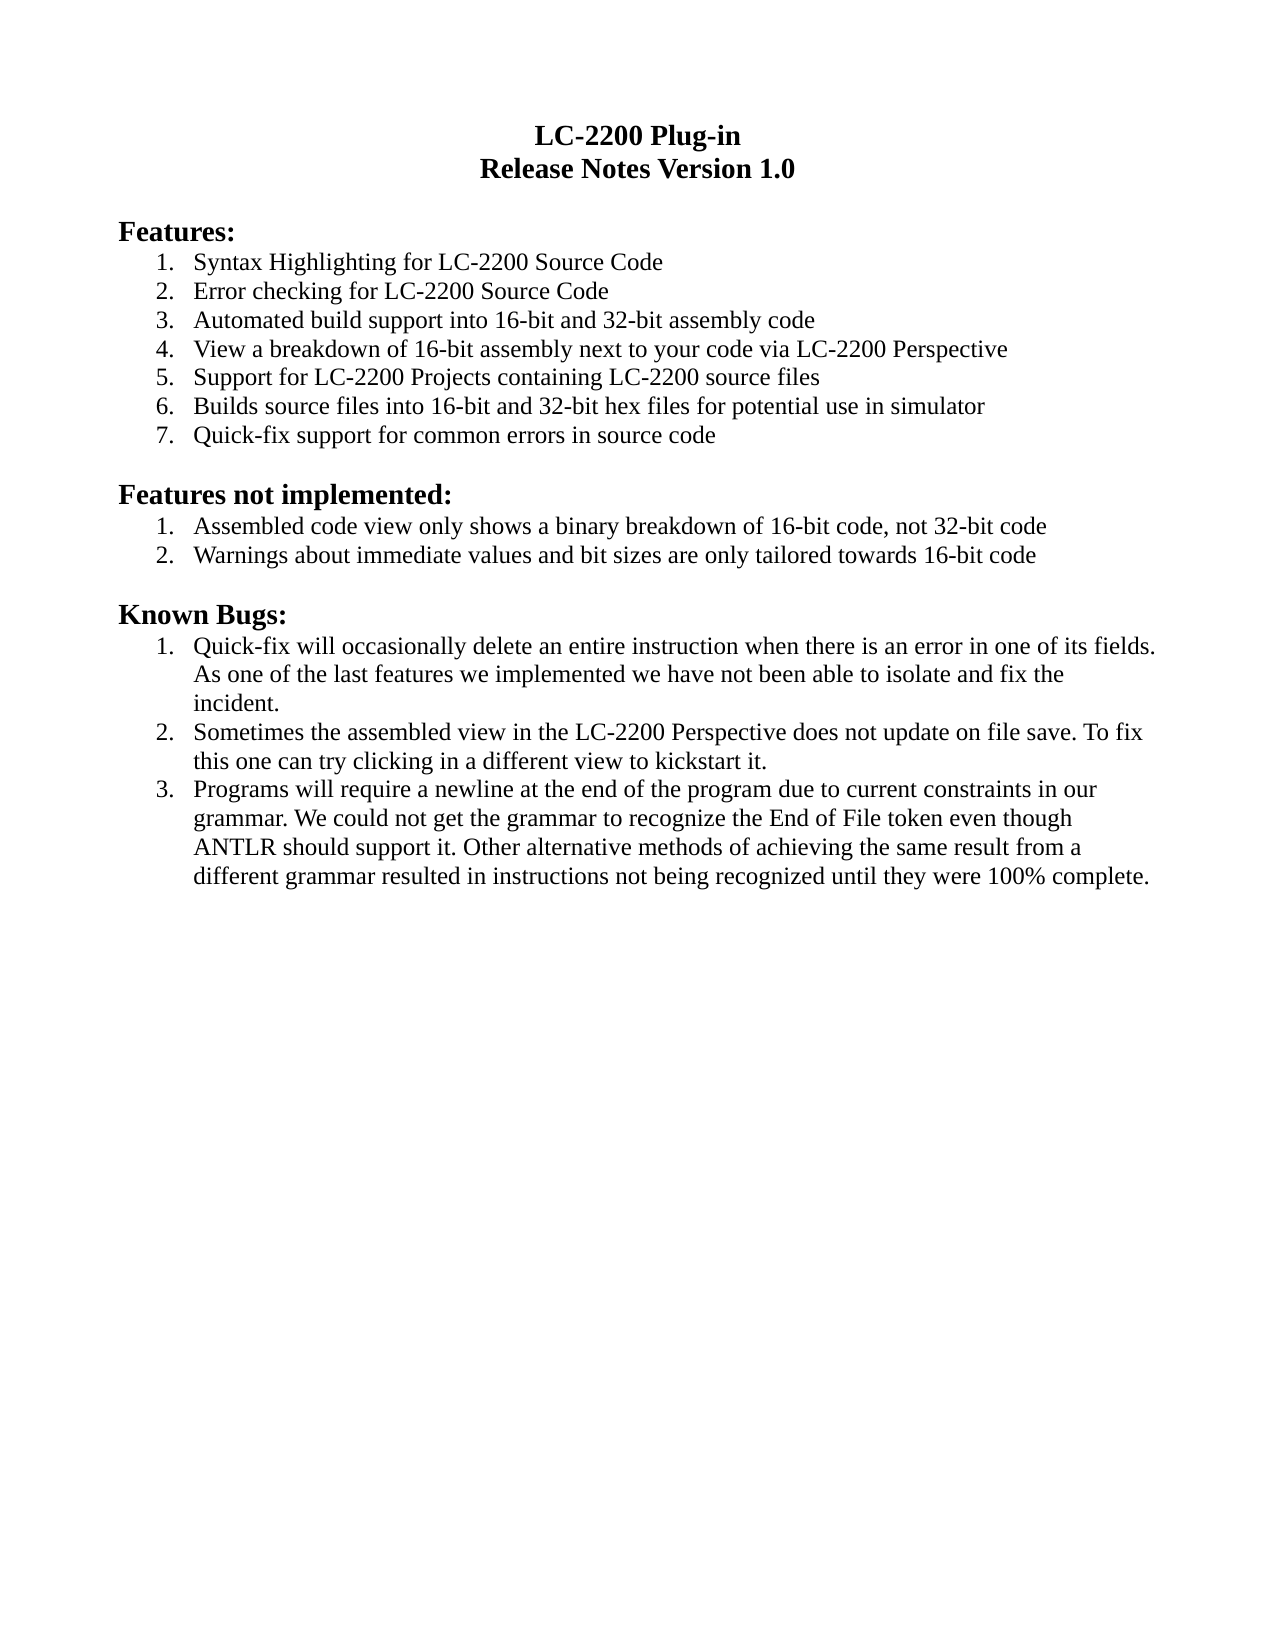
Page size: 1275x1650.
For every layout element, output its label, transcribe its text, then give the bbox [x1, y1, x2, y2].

list Assembled code view only shows a binary breakdown of 16-bit code, not 32-bit code [156, 511, 1157, 540]
list View a breakdown of 16-bit assembly next to your code via LC-2200 Perspective [156, 334, 1157, 362]
list Builds source files into 16-bit and 32-bit hex files for potential use in simulator [156, 391, 1157, 420]
list Quick-fix support for common errors in source code [156, 420, 1157, 449]
list Support for LC-2200 Projects containing LC-2200 source files [156, 362, 1157, 391]
list Quick-fix will occasionally delete an entire instruction when there is an error in one of its fields. As one of the last features we implemented we have not been able to isolate and fix the incident. [156, 631, 1157, 717]
text Features: [118, 214, 1157, 247]
list Syntax Highlighting for LC-2200 Source Code [156, 247, 1157, 276]
list Warnings about immediate values and bit sizes are only tailored towards 16-bit code [156, 540, 1157, 568]
list Sometimes the assembled view in the LC-2200 Perspective does not update on file save. To fix this one can try clicking in a different view to kickstart it. [156, 717, 1157, 774]
list Automated build support into 16-bit and 32-bit assembly code [156, 305, 1157, 334]
list Error checking for LC-2200 Source Code [156, 276, 1157, 305]
text Known Bugs: [118, 597, 1157, 631]
text Features not implemented: [118, 477, 1157, 511]
text LC-2200 Plug-in [118, 118, 1157, 152]
text Release Notes Version 1.0 [118, 152, 1157, 185]
list Programs will require a newline at the end of the program due to current constraints in our grammar. We could not get the grammar to recognize the End of File token even though ANTLR should support it. Other alternative methods of achieving the same result from a different grammar resulted in instructions not being recognized until they were 100% complete. [156, 774, 1157, 889]
